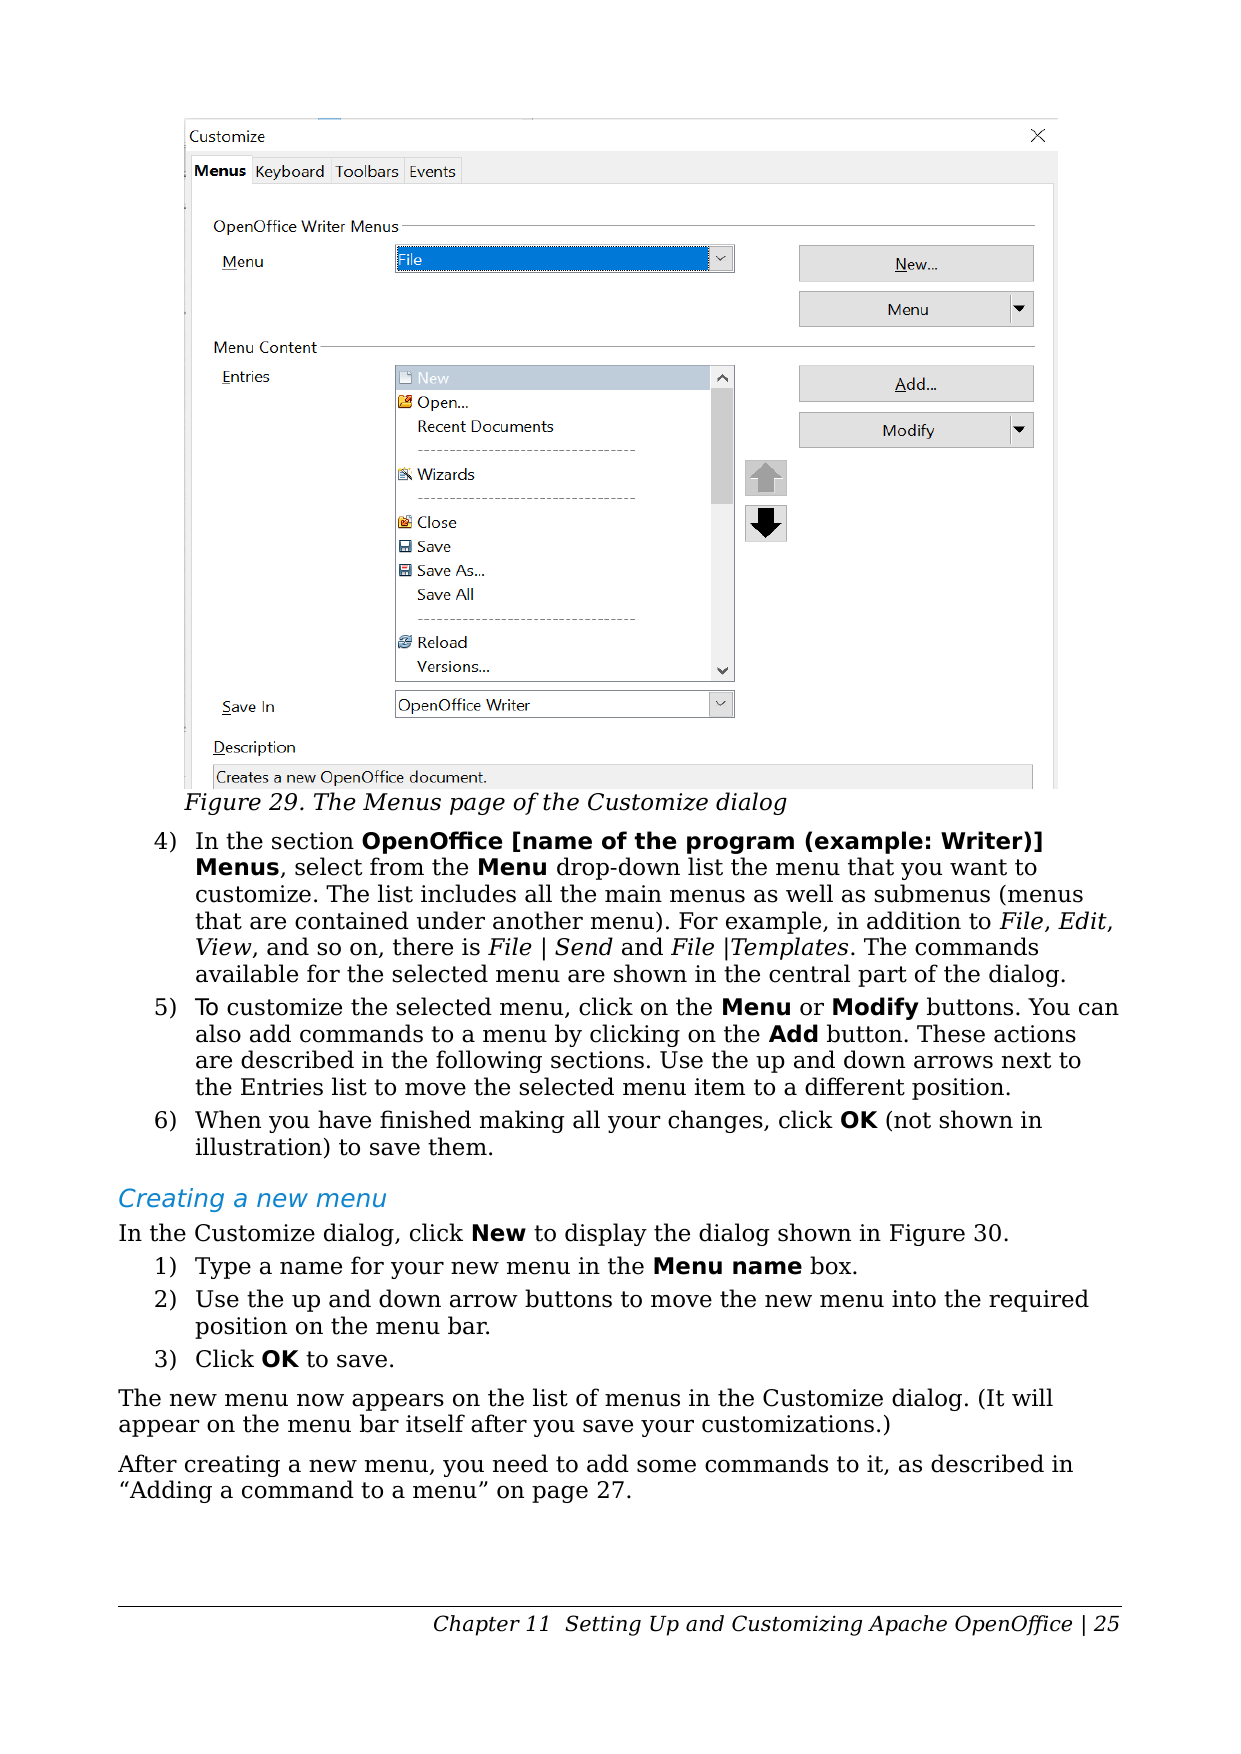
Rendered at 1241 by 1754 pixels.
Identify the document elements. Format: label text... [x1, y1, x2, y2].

list Click OK to save. [177, 1346, 1122, 1372]
text After creating a new menu, you need to add some commands to it, as described in “Adding a command to a menu” on page 27. [118, 1451, 1122, 1504]
list In the Customize dialog, click New to display the dialog shown in Figure 30. [118, 1220, 1122, 1247]
picture [184, 118, 1058, 789]
list Use the up and down arrow buttons to move the new menu into the required position on the menu bar. [177, 1286, 1122, 1339]
subtitle Creating a new menu [118, 1184, 1122, 1214]
list When you have finished making all your changes, click OK (not shown in illustration) to save them. [177, 1107, 1122, 1160]
list In the section OpenOffice [name of the program (example: Writer)] Menus, select from the Menu drop-down list the menu that you want to customize. The list includes all the main menus as well as submenus (menus that are contained under another menu). For example, in addition to File, Edit, View, and so on, there is File | Send and File |Templates. The commands available for the selected menu are shown in the central part of the dialog. [177, 828, 1122, 988]
text Figure 29. The Menus page of the Customize dialog [184, 789, 1056, 815]
list To customize the selected menu, click on the Menu or Modify buttons. You can also add commands to a menu by clicking on the Add button. These actions are described in the following sections. Use the up and down arrows next to the Entries list to move the selected menu item to a different position. [177, 994, 1122, 1101]
list Type a name for your new menu in the Menu name box. [177, 1253, 1122, 1280]
text The new menu now appears on the list of menus in the Customize dialog. (It will appear on the menu bar itself after you save your customizations.) [118, 1385, 1122, 1438]
